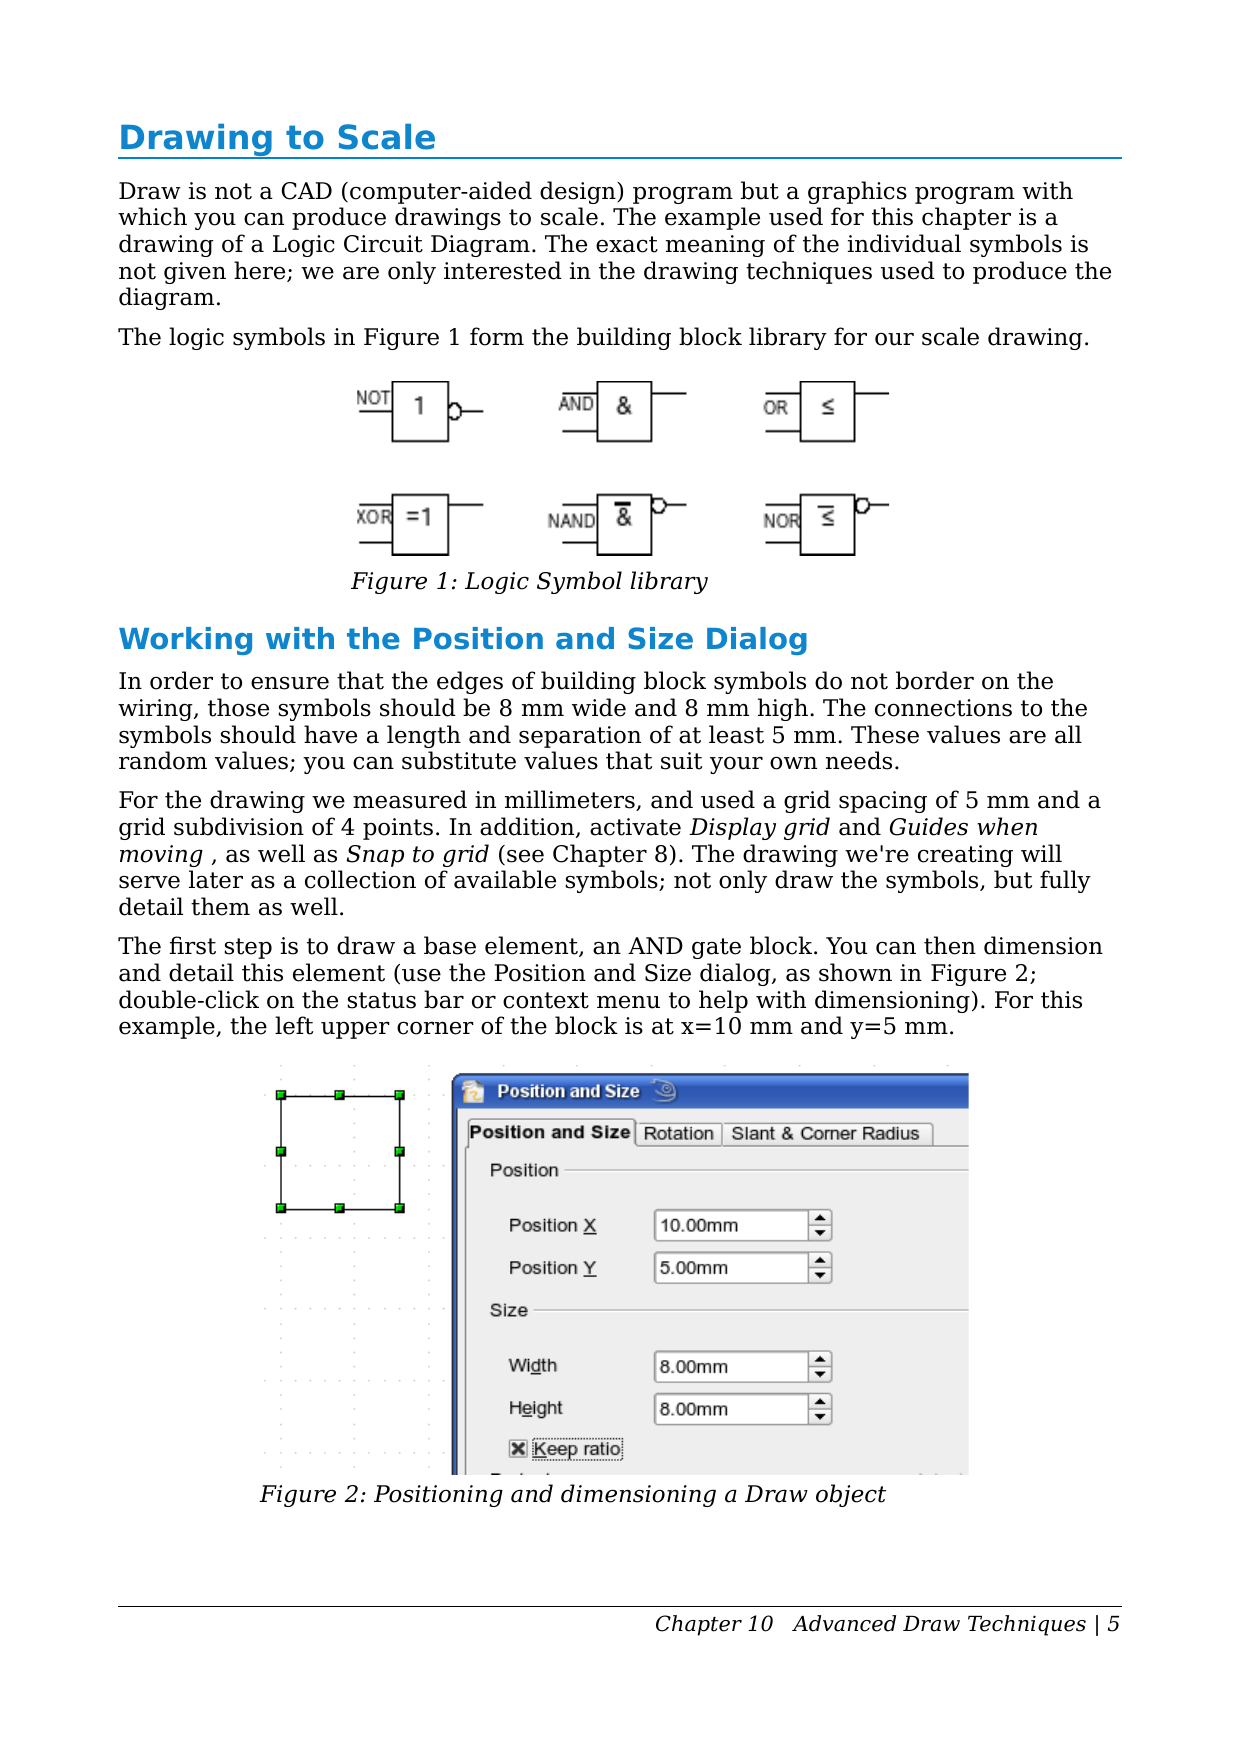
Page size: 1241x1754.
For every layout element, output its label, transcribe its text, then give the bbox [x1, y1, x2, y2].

text Draw is not a CAD (computer-aided design) program but a graphics program with which you can produce drawings to scale. The example used for this chapter is a drawing of a Logic Circuit Diagram. The exact meaning of the individual symbols is not given here; we are only interested in the drawing techniques used to produce the diagram. [118, 178, 1122, 311]
subtitle Drawing to Scale [118, 118, 1122, 157]
text Figure 2: Positioning and dimensioning a Draw object [260, 1481, 980, 1508]
picture [357, 381, 890, 556]
text For the drawing we measured in millimeters, and used a grid spacing of 5 mm and a grid subdivision of 4 points. In addition, activate Display grid and Guides when moving , as well as Snap to grid (see Chapter 8). The drawing we're creating will serve later as a collection of available symbols; not only draw the symbols, but fully detail them as well. [118, 788, 1122, 921]
text The logic symbols in Figure 1 form the building block library for our scale drawing. [118, 324, 1122, 350]
picture [260, 1065, 969, 1475]
text The first step is to draw a base element, an AND gate block. You can then dimension and detail this element (use the Position and Size dialog, as shown in Figure 2; double-click on the status bar or context menu to help with dimensioning). For this example, the left upper corner of the block is at x=10 mm and y=5 mm. [118, 933, 1122, 1040]
text Figure 1: Logic Symbol library [351, 568, 889, 595]
subtitle Working with the Position and Size Dialog [118, 622, 1122, 656]
text In order to ensure that the edges of building block symbols do not border on the wiring, those symbols should be 8 mm wide and 8 mm high. The connections to the symbols should have a length and separation of at least 5 mm. These values are all random values; you can substitute values that suit your own needs. [118, 668, 1122, 775]
